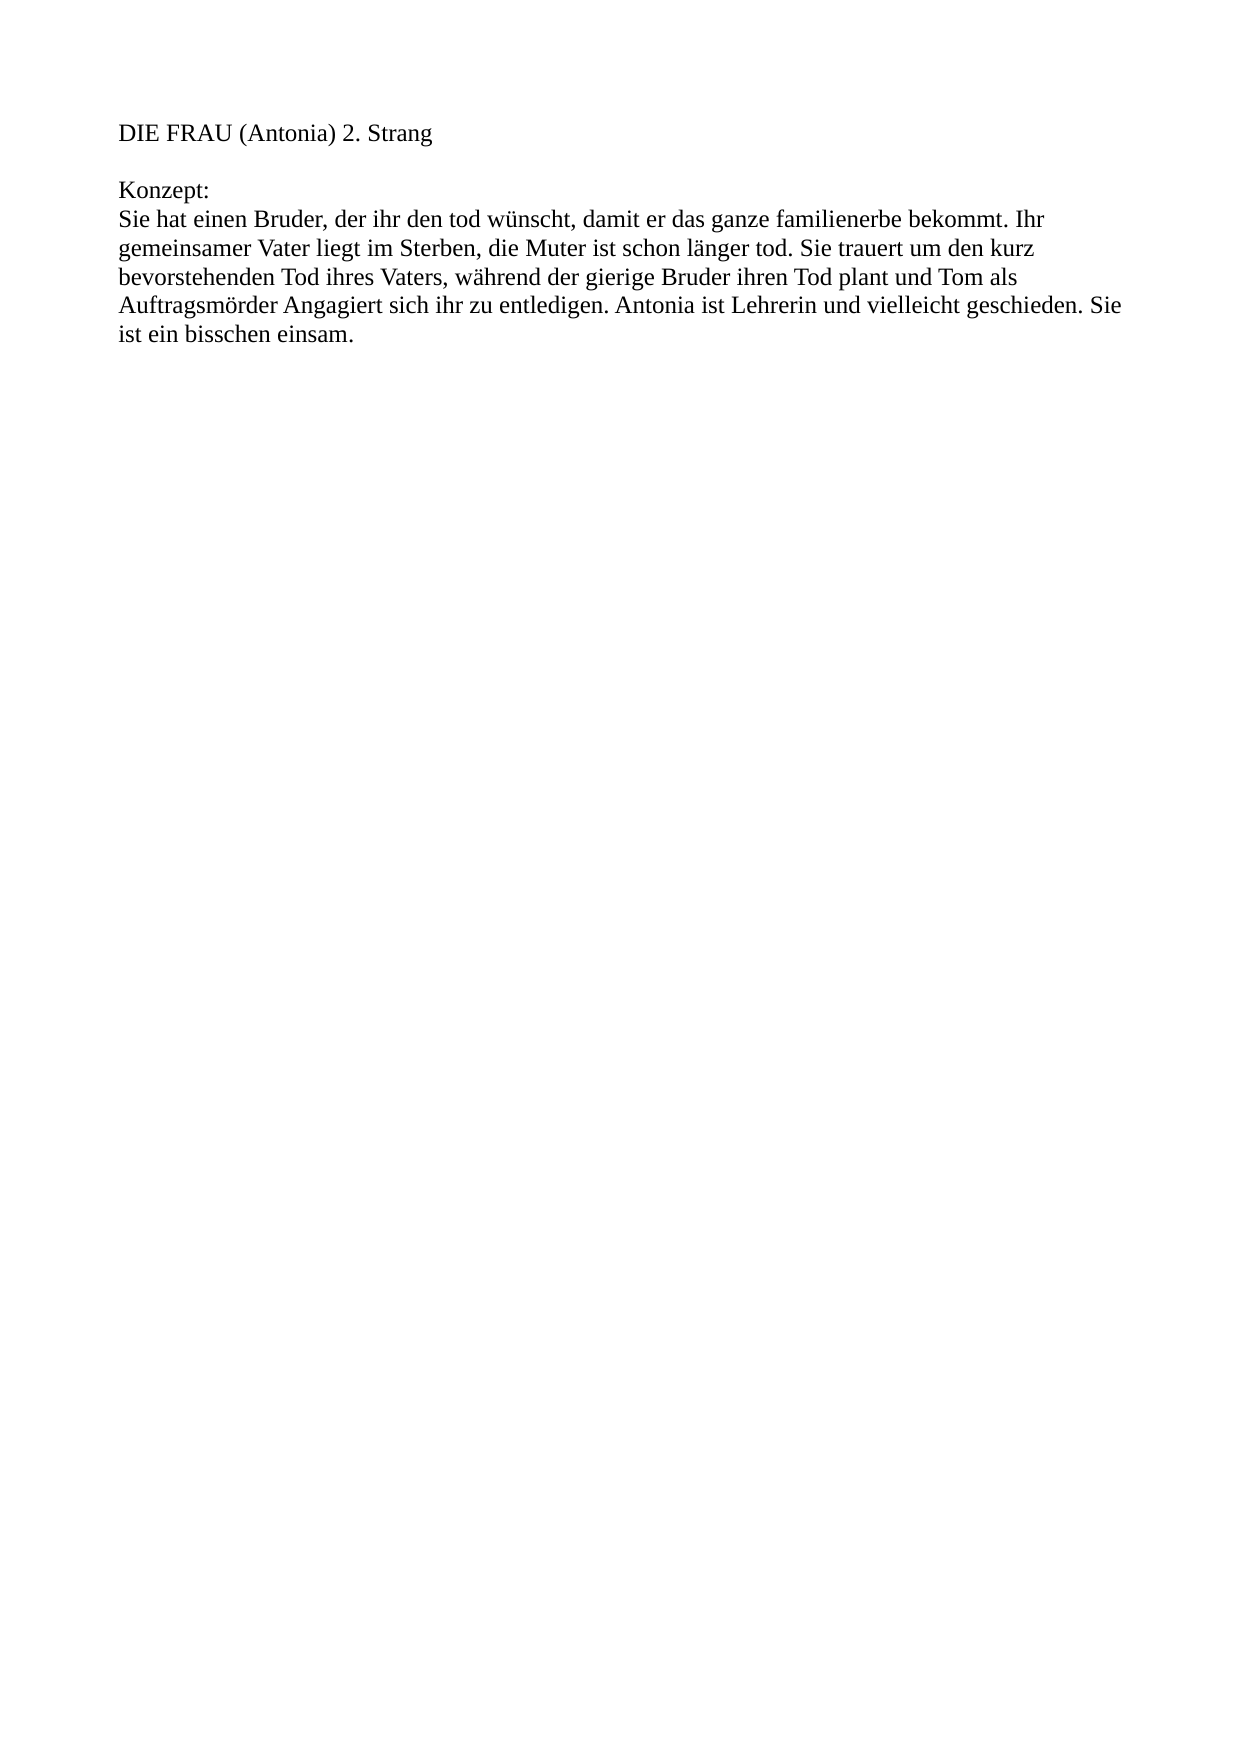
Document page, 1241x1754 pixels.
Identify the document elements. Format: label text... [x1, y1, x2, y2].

text DIE FRAU (Antonia) 2. Strang [118, 118, 1122, 147]
text Sie hat einen Bruder, der ihr den tod wünscht, damit er das ganze familienerbe bekommt. Ihr gemeinsamer Vater liegt im Sterben, die Muter ist schon länger tod. Sie trauert um den kurz bevorstehenden Tod ihres Vaters, während der gierige Bruder ihren Tod plant und Tom als Auftragsmörder Angagiert sich ihr zu entledigen. Antonia ist Lehrerin und vielleicht geschieden. Sie ist ein bisschen einsam. [118, 204, 1122, 348]
text Konzept: [118, 176, 1122, 204]
